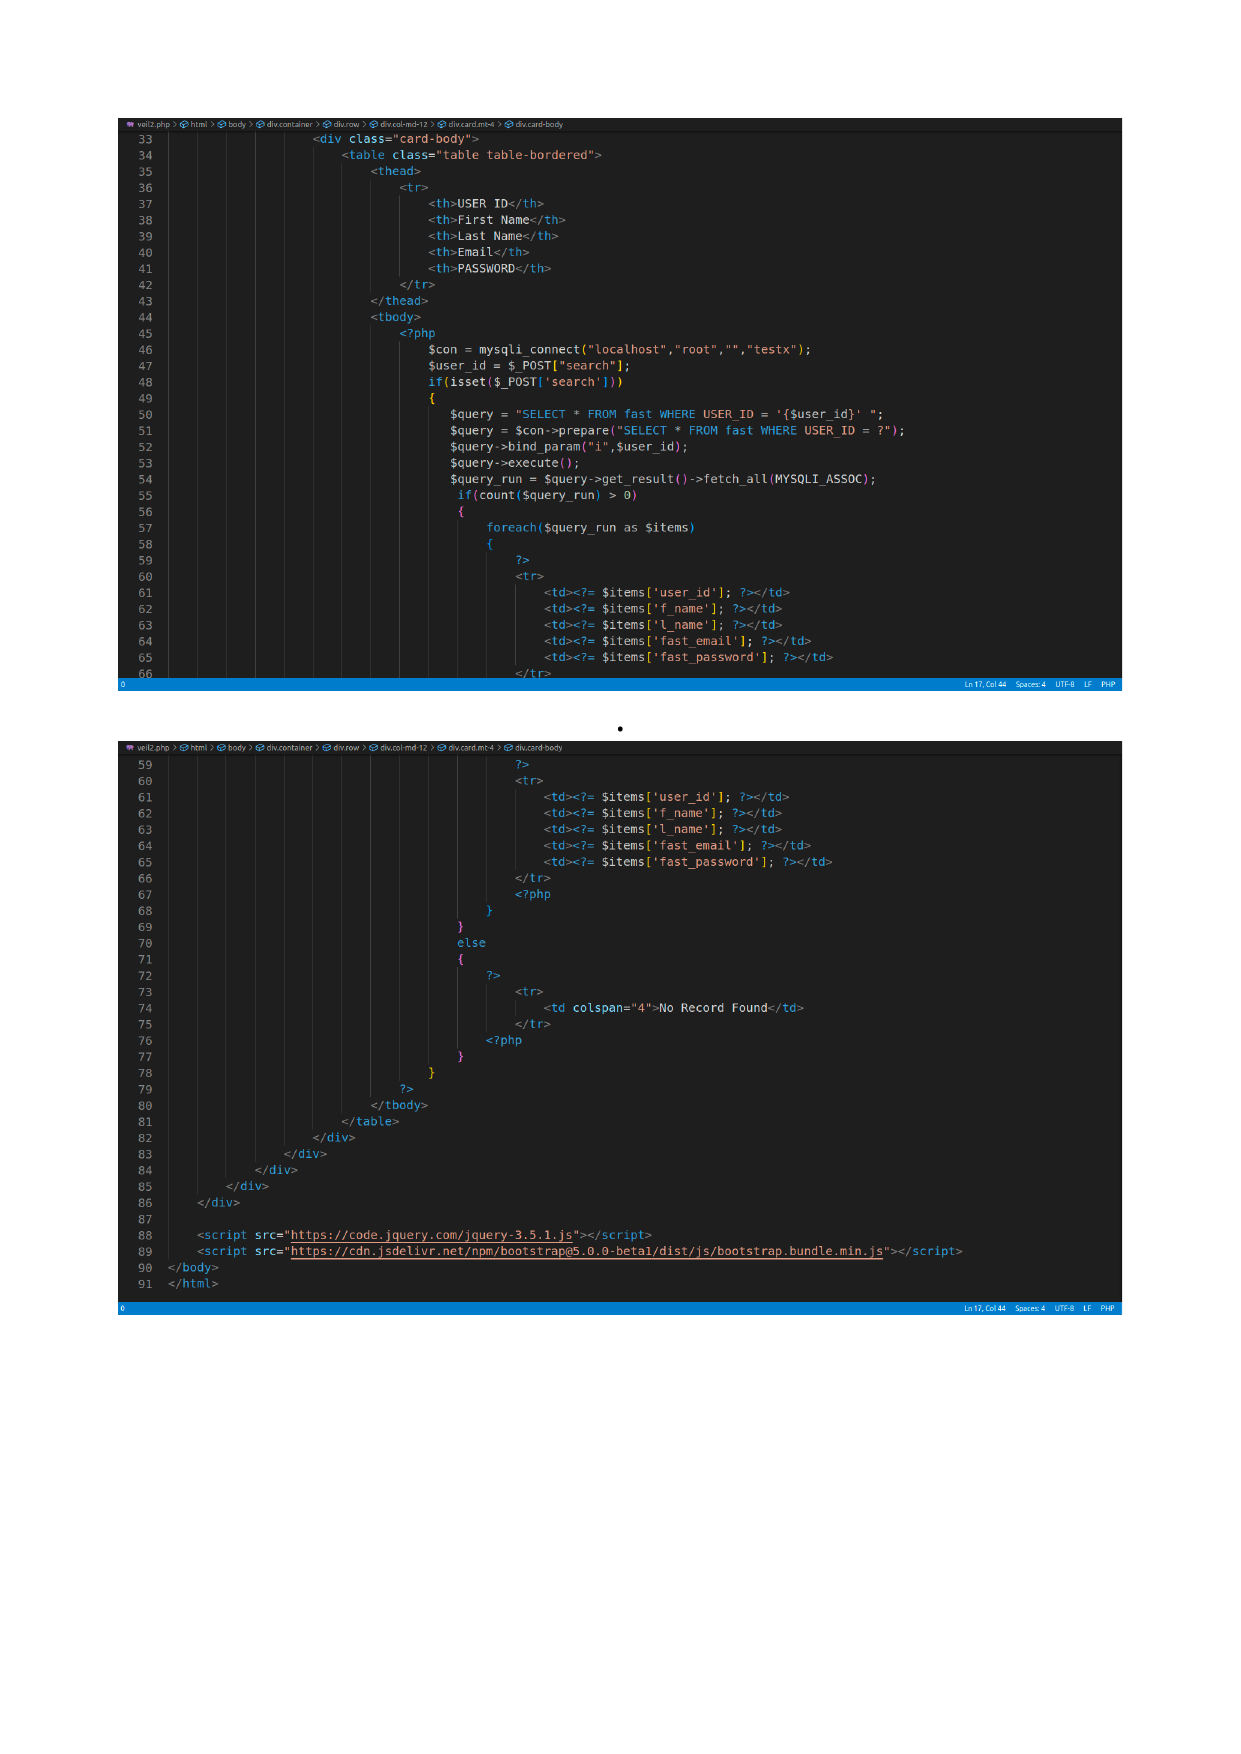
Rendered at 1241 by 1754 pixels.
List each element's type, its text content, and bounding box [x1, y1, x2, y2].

picture [118, 118, 1123, 691]
picture [118, 741, 1123, 1315]
text . [118, 691, 1122, 741]
